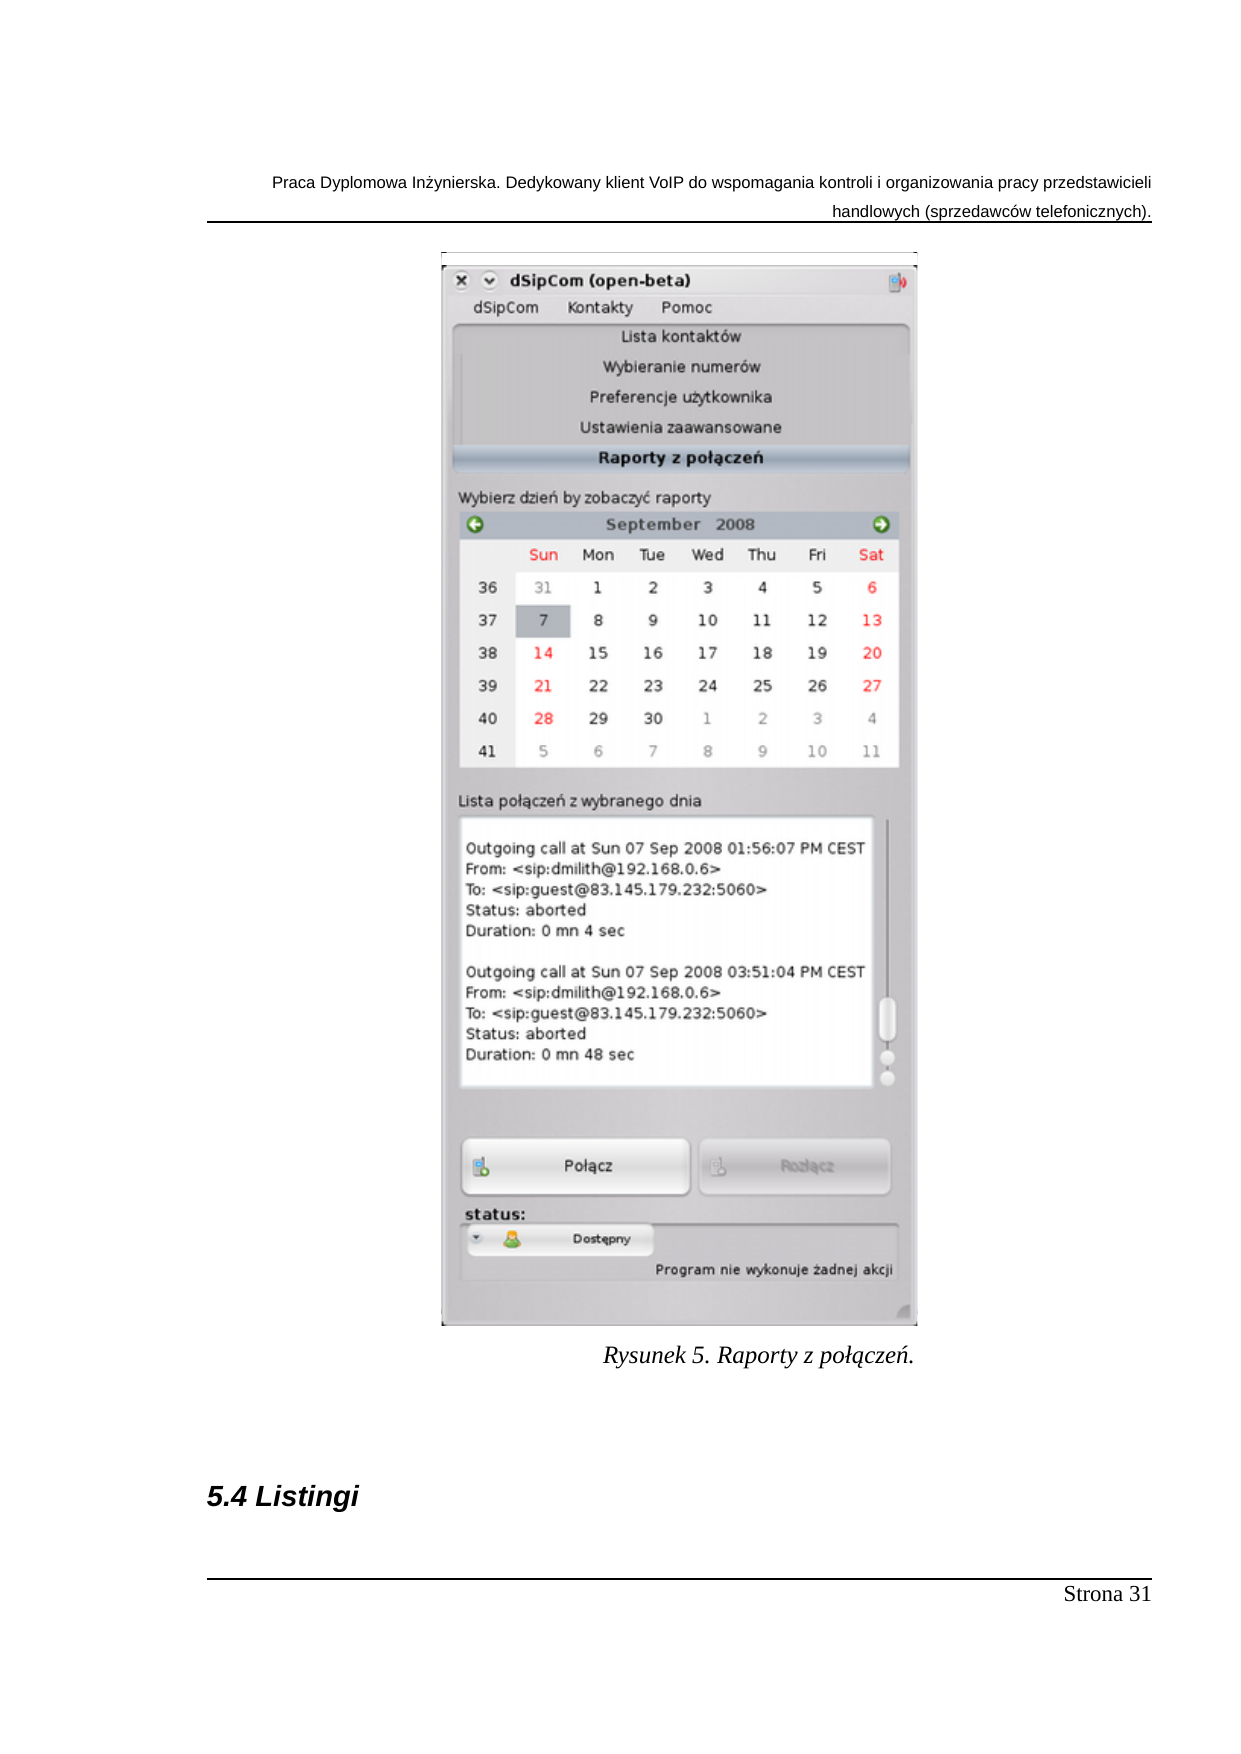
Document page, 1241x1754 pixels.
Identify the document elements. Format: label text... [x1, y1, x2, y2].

text Rysunek 5. Raporty z połączeń. [441, 1326, 917, 1369]
subtitle 5.4 Listingi [207, 1479, 1152, 1512]
picture [441, 252, 918, 1326]
